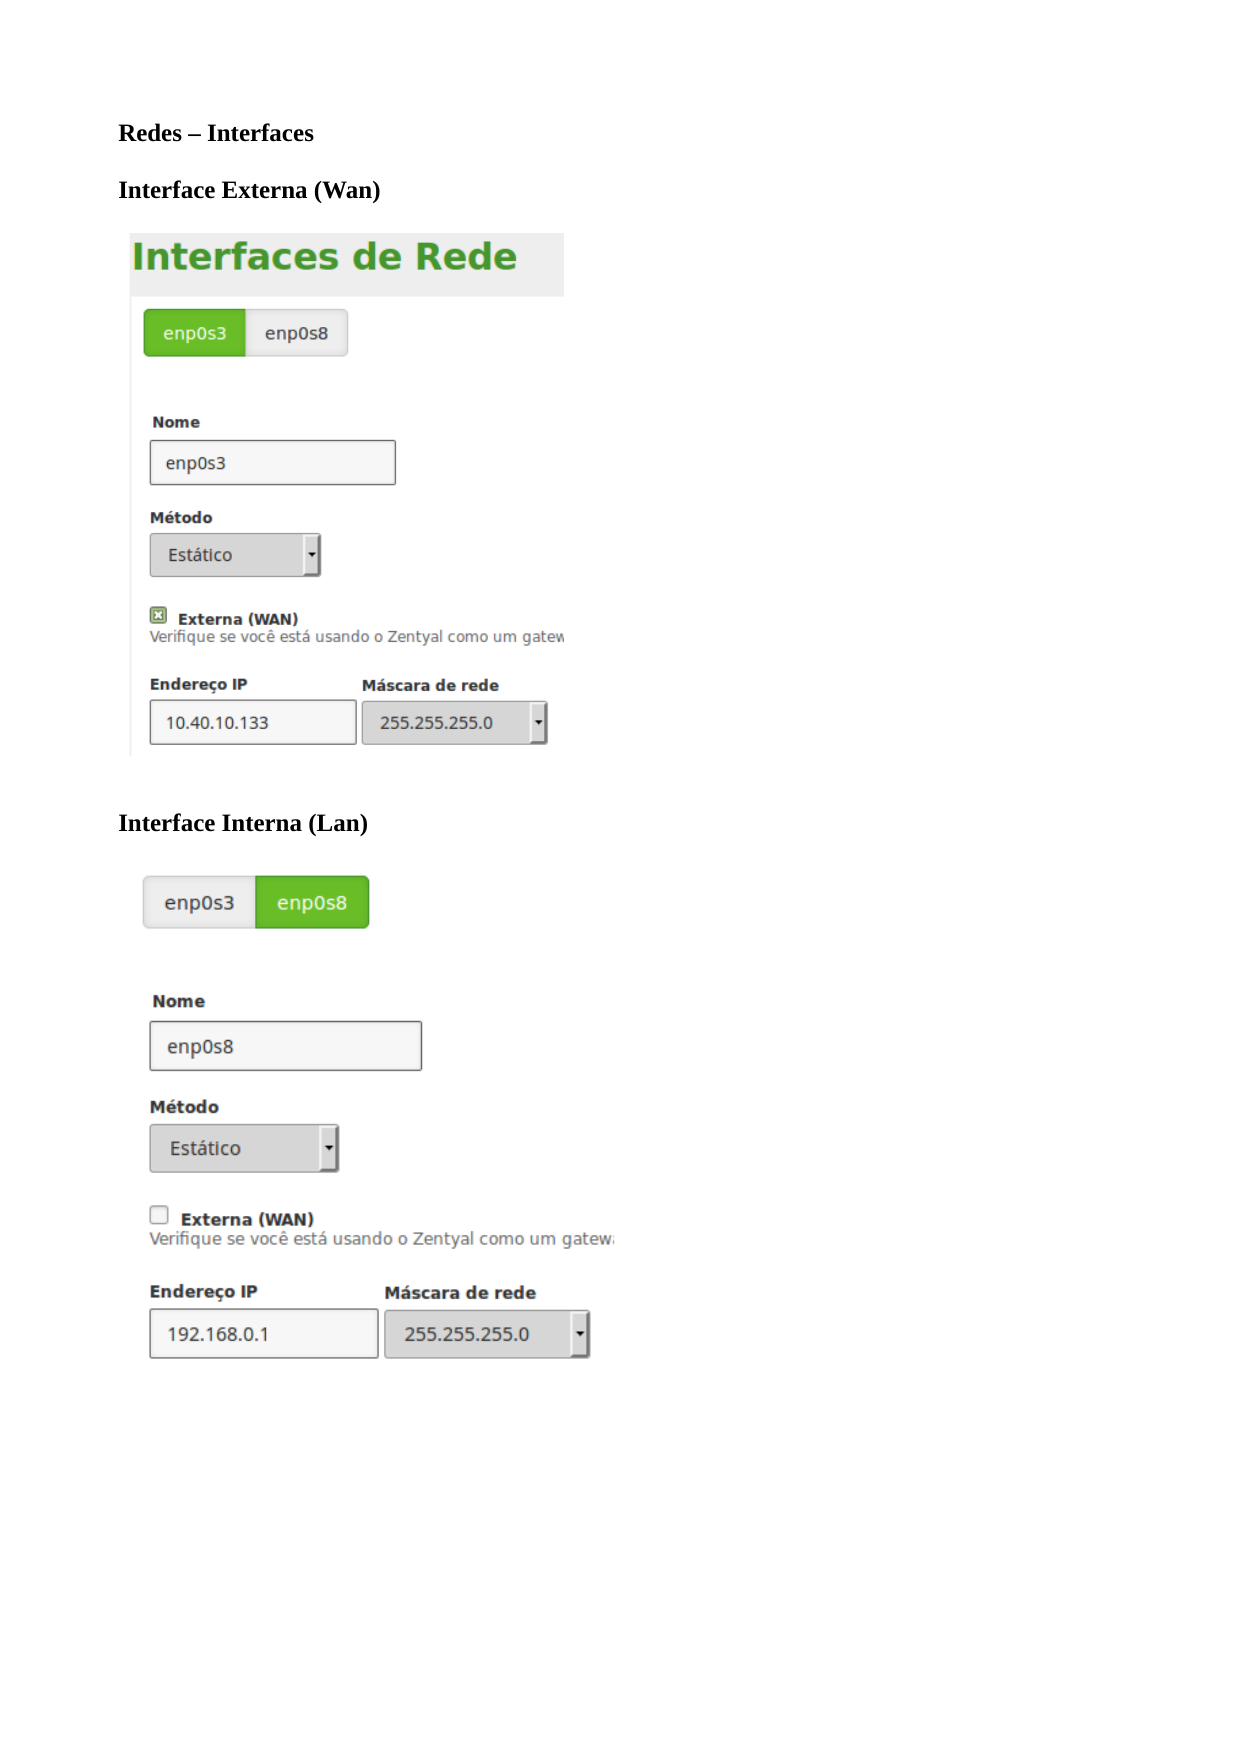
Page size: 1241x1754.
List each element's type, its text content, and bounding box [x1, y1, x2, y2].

text Interface Interna (Lan) [118, 808, 1122, 837]
text Redes – Interfaces [118, 118, 1122, 147]
text Interface Externa (Wan) [118, 176, 1122, 204]
picture [132, 865, 615, 1371]
picture [129, 233, 564, 756]
